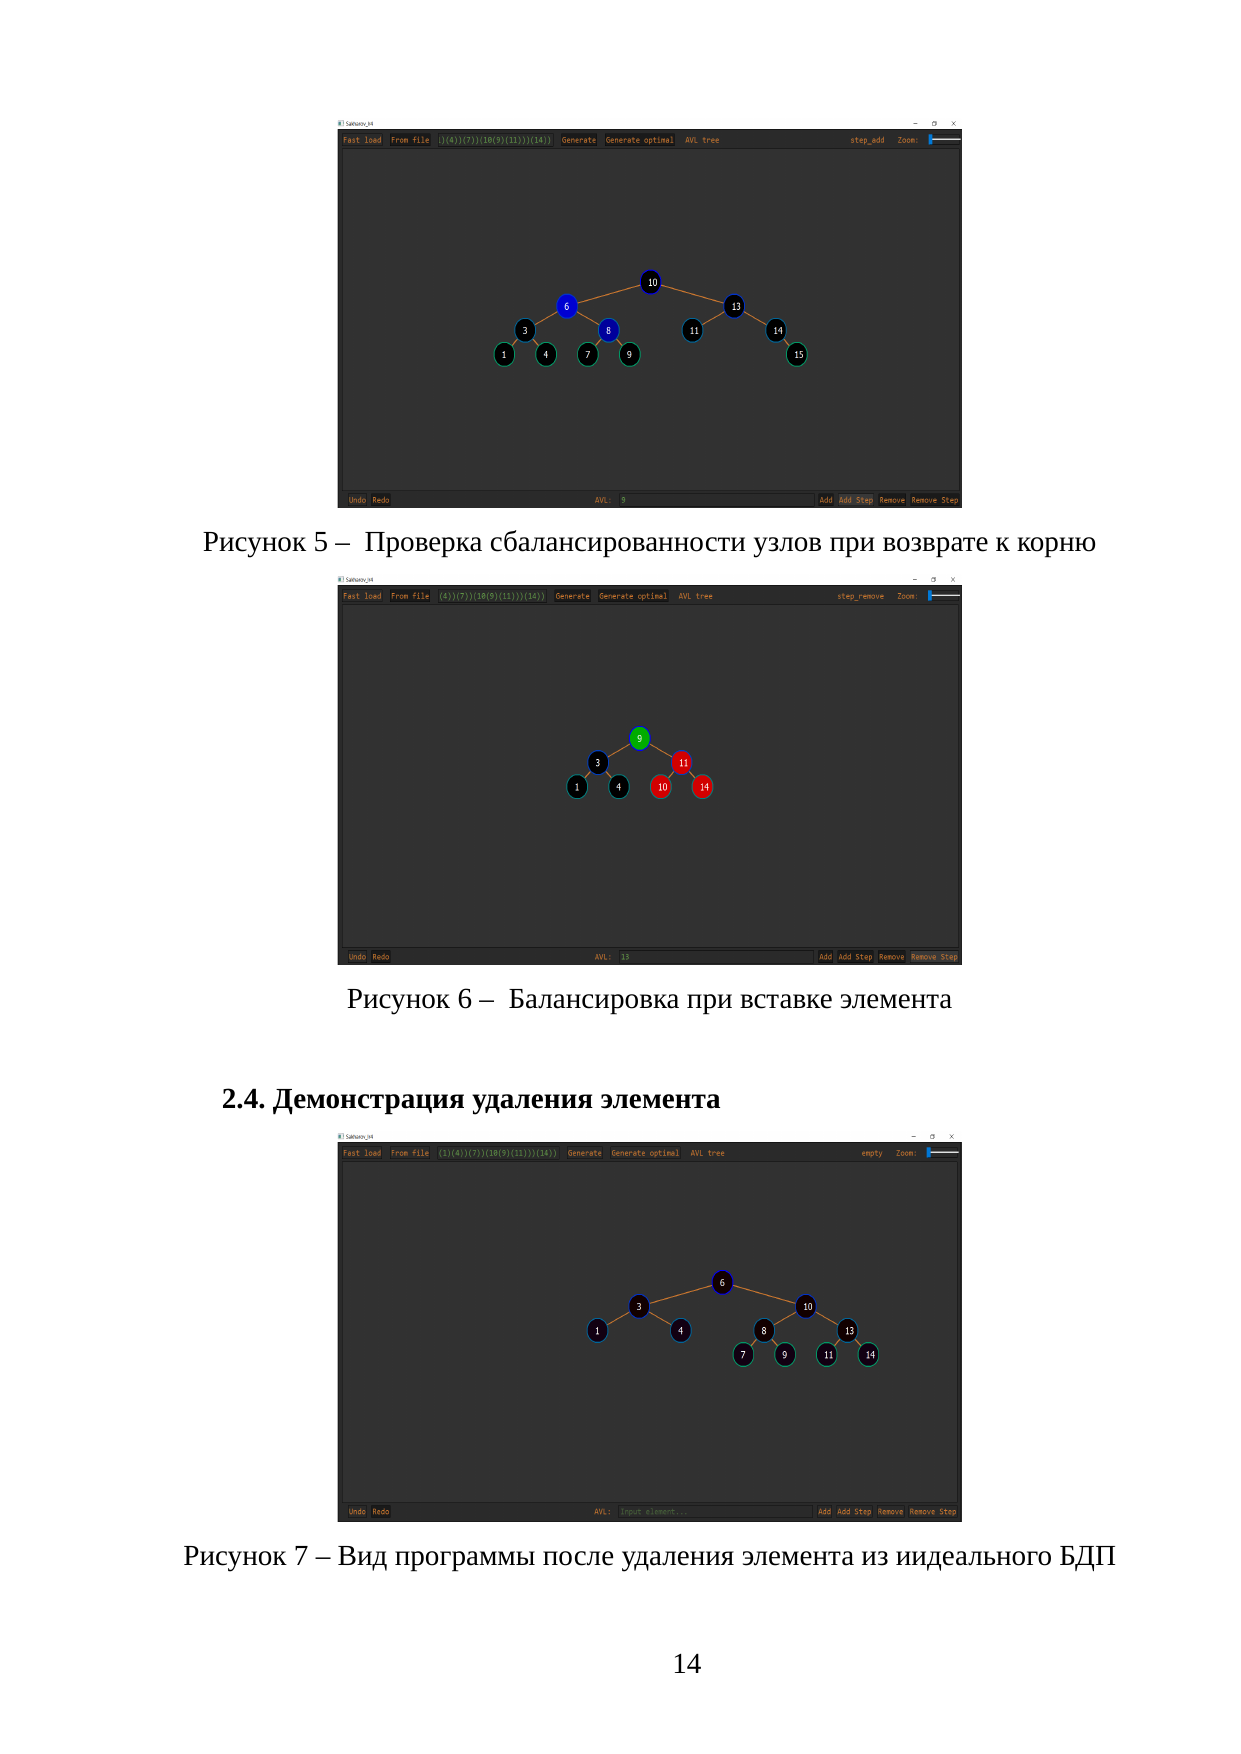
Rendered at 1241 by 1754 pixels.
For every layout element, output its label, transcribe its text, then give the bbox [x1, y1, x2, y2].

text Рисунок 5 – Проверка сбалансированности узлов при возврате к корню [148, 524, 1152, 558]
picture [337, 1131, 962, 1522]
text Рисунок 7 – Вид программы после удаления элемента из иидеального БДП [148, 1538, 1152, 1572]
subtitle 2.4. Демонстрация удаления элемента [148, 1082, 1152, 1115]
text Рисунок 6 – Балансировка при вставке элемента [148, 981, 1152, 1014]
